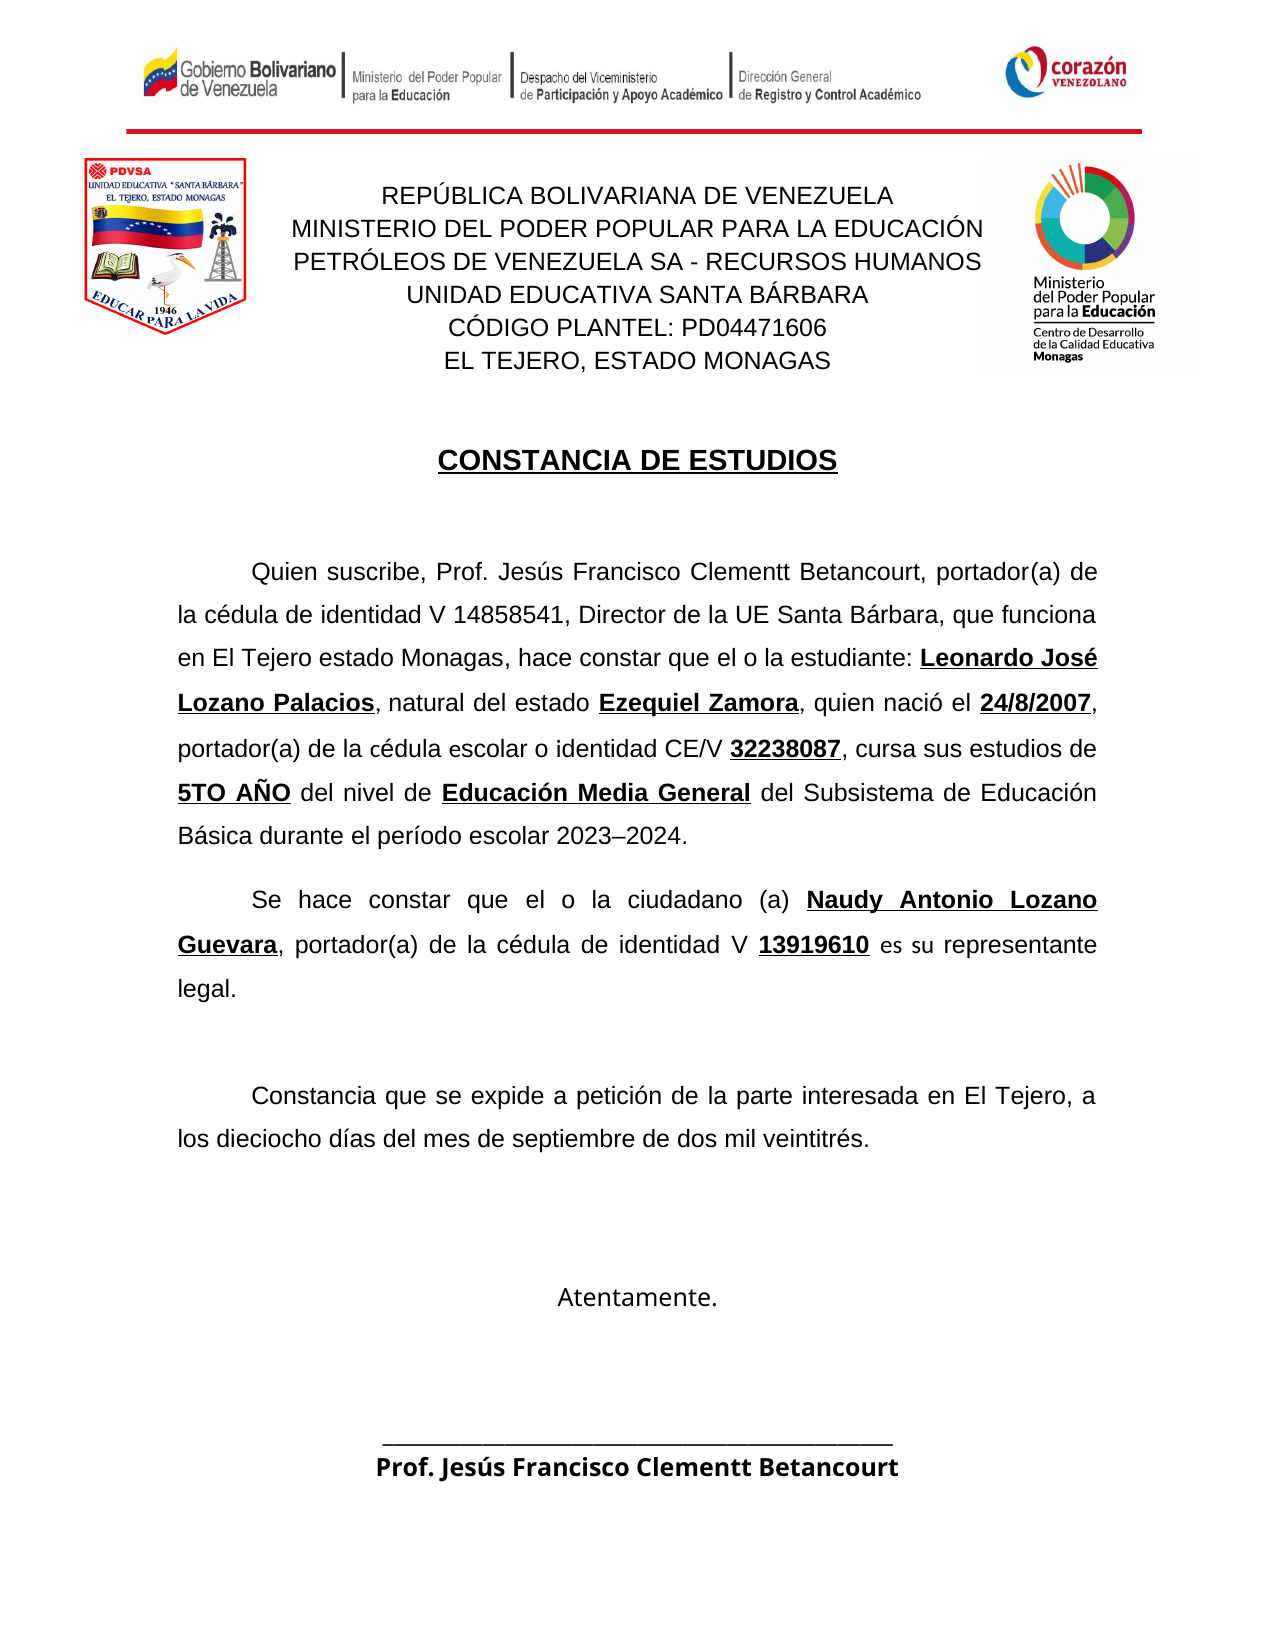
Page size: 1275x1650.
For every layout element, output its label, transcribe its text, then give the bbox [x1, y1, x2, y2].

text UNIDAD EDUCATIVA SANTA BÁRBARA [252, 280, 978, 308]
text Se hace constar que el o la ciudadano (a) Naudy Antonio Lozano Guevara, portador(a) de la cédula de identidad V 13919610 es su representante legal. [177, 885, 1098, 1002]
text Quien suscribe, Prof. Jesús Francisco Clementt Betancourt, portador(a) de la cédula de identidad V 14858541, Director de la UE Santa Bárbara, que funciona en El Tejero estado Monagas, hace constar que el o la estudiante: Leonardo José Lozano Palacios, natural del estado Ezequiel Zamora, quien nació el 24/8/2007, portador(a) de la cédula escolar o identidad CE/V 32238087, cursa sus estudios de 5TO AÑO del nivel de Educación Media General del Subsistema de Educación Básica durante el período escolar 2023–2024. [177, 557, 1098, 849]
text Prof. Jesús Francisco Clementt Betancourt [177, 1450, 1098, 1484]
text Constancia que se expide a petición de la parte interesada en El Tejero, a los dieciocho días del mes de septiembre de dos mil veintitrés. [177, 1081, 1098, 1153]
subtitle MINISTERIO DEL PODER POPULAR PARA LA EDUCACIÓN [252, 214, 978, 242]
picture [126, 11, 1142, 134]
subtitle PETRÓLEOS DE VENEZUELA SA - RECURSOS HUMANOS [252, 247, 978, 275]
text ______________________________________________ [177, 1416, 1098, 1450]
picture [978, 153, 1200, 377]
subtitle REPÚBLICA BOLIVARIANA DE VENEZUELA [252, 181, 978, 209]
text Atentamente. [177, 1279, 1098, 1313]
text EL TEJERO, ESTADO MONAGAS [177, 346, 978, 374]
subtitle CONSTANCIA DE ESTUDIOS [177, 443, 1098, 476]
picture [79, 158, 252, 335]
text CÓDIGO PLANTEL: PD04471606 [177, 313, 978, 341]
